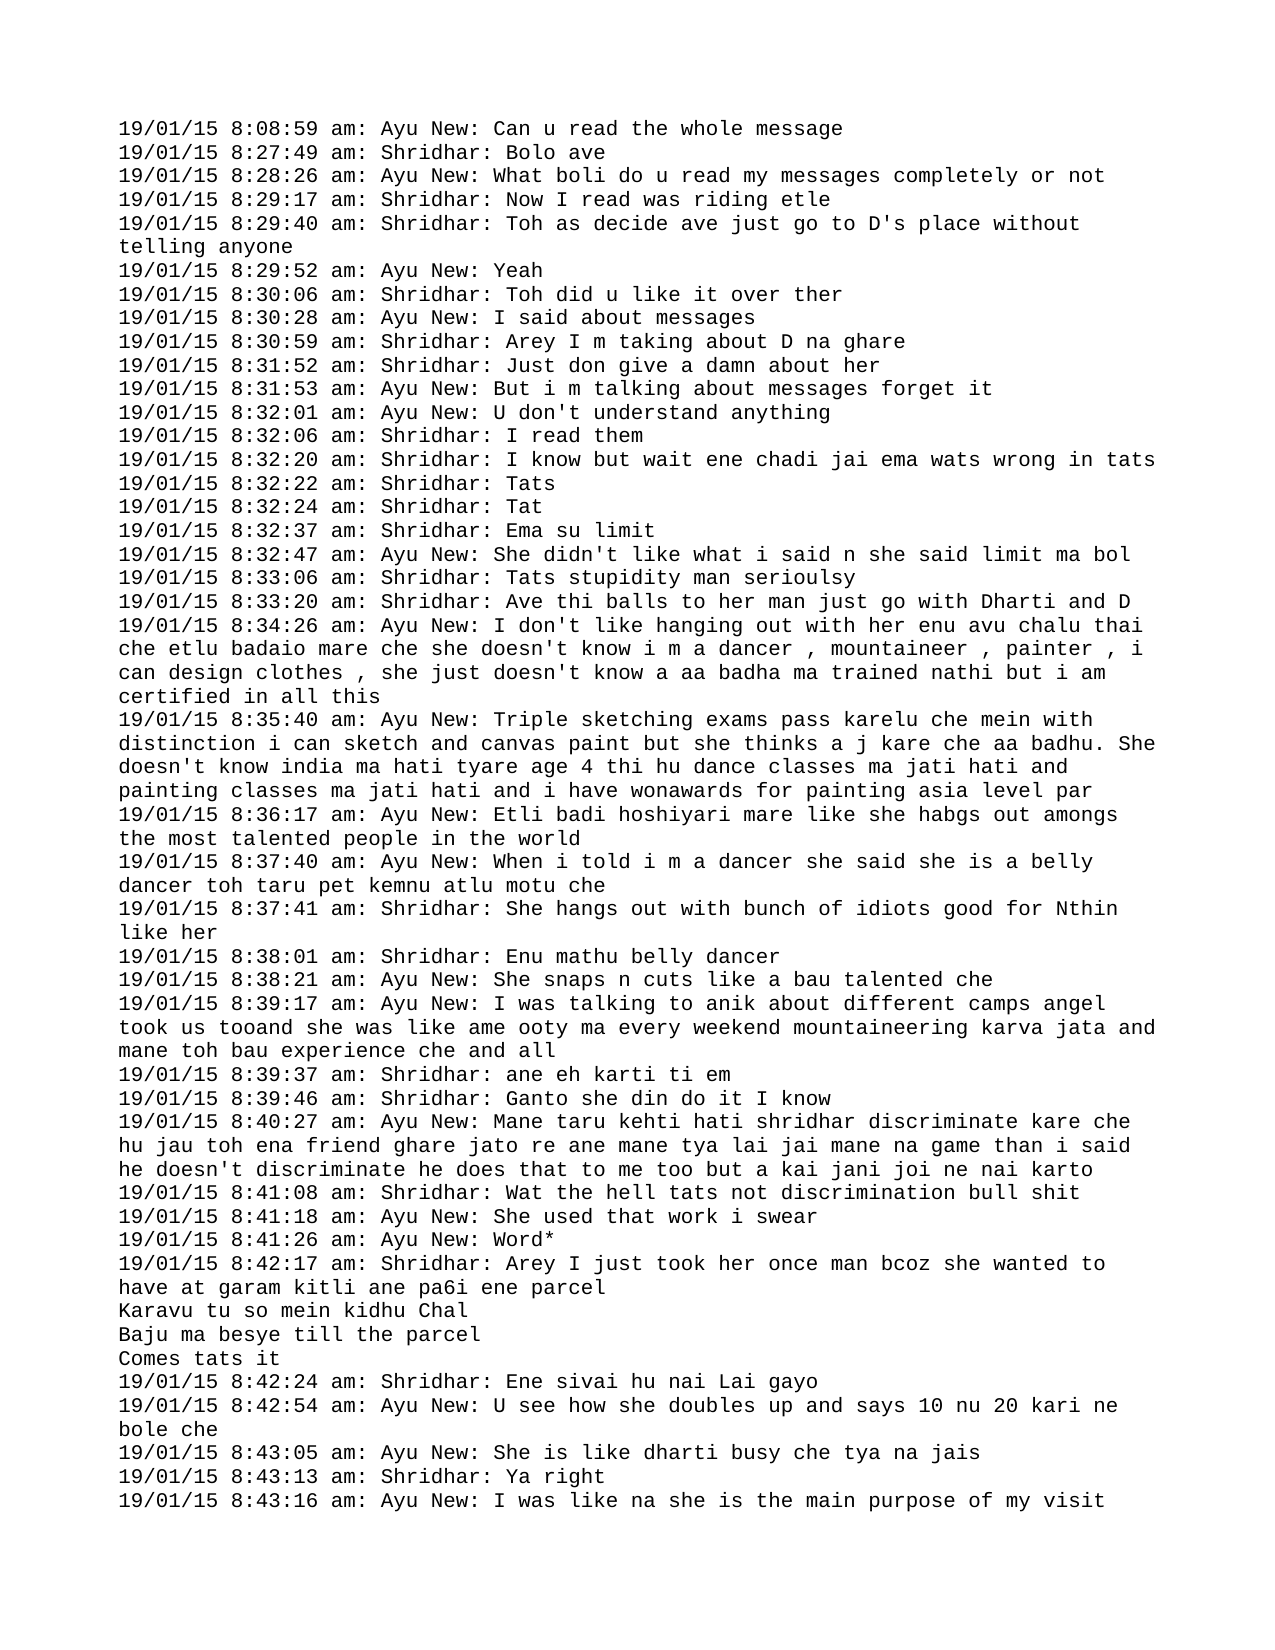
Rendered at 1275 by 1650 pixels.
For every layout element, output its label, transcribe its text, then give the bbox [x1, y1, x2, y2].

text 19/01/15 8:32:37 am: Shridhar: Ema su limit [118, 520, 1157, 544]
text 19/01/15 8:31:53 am: Ayu New: But i m talking about messages forget it [118, 378, 1157, 402]
text 19/01/15 8:39:17 am: Ayu New: I was talking to anik about different camps angel took us tooand she was like ame ooty ma every weekend mountaineering karva jata and mane toh bau experience che and all [118, 993, 1157, 1064]
text 19/01/15 8:32:22 am: Shridhar: Tats [118, 473, 1157, 496]
text 19/01/15 8:42:54 am: Ayu New: U see how she doubles up and says 10 nu 20 kari ne bole che [118, 1395, 1157, 1442]
text 19/01/15 8:42:24 am: Shridhar: Ene sivai hu nai Lai gayo [118, 1371, 1157, 1395]
text 19/01/15 8:30:28 am: Ayu New: I said about messages [118, 307, 1157, 331]
text 19/01/15 8:43:13 am: Shridhar: Ya right [118, 1466, 1157, 1489]
text 19/01/15 8:34:26 am: Ayu New: I don't like hanging out with her enu avu chalu thai che etlu badaio mare che she doesn't know i m a dancer , mountaineer , painter , i can design clothes , she just doesn't know a aa badha ma trained nathi but i am certified in all this [118, 615, 1157, 709]
text 19/01/15 8:38:21 am: Ayu New: She snaps n cuts like a bau talented che [118, 969, 1157, 993]
text 19/01/15 8:42:17 am: Shridhar: Arey I just took her once man bcoz she wanted to have at garam kitli ane pa6i ene parcel [118, 1253, 1157, 1300]
text 19/01/15 8:37:41 am: Shridhar: She hangs out with bunch of idiots good for Nthin like her [118, 898, 1157, 946]
text 19/01/15 8:29:52 am: Ayu New: Yeah [118, 260, 1157, 284]
text 19/01/15 8:38:01 am: Shridhar: Enu mathu belly dancer [118, 946, 1157, 969]
text 19/01/15 8:35:40 am: Ayu New: Triple sketching exams pass karelu che mein with distinction i can sketch and canvas paint but she thinks a j kare che aa badhu. She doesn't know india ma hati tyare age 4 thi hu dance classes ma jati hati and painting classes ma jati hati and i have wonawards for painting asia level par [118, 709, 1157, 804]
text 19/01/15 8:32:06 am: Shridhar: I read them [118, 426, 1157, 449]
text Karavu tu so mein kidhu Chal [118, 1300, 1157, 1324]
text 19/01/15 8:36:17 am: Ayu New: Etli badi hoshiyari mare like she habgs out amongs the most talented people in the world [118, 804, 1157, 851]
text 19/01/15 8:30:06 am: Shridhar: Toh did u like it over ther [118, 284, 1157, 307]
text 19/01/15 8:32:47 am: Ayu New: She didn't like what i said n she said limit ma bol [118, 544, 1157, 567]
text Baju ma besye till the parcel [118, 1324, 1157, 1348]
text 19/01/15 8:27:49 am: Shridhar: Bolo ave [118, 142, 1157, 165]
text 19/01/15 8:08:59 am: Ayu New: Can u read the whole message [118, 118, 1157, 142]
text 19/01/15 8:32:24 am: Shridhar: Tat [118, 496, 1157, 520]
text 19/01/15 8:32:20 am: Shridhar: I know but wait ene chadi jai ema wats wrong in tats [118, 449, 1157, 473]
text Comes tats it [118, 1348, 1157, 1371]
text 19/01/15 8:29:17 am: Shridhar: Now I read was riding etle [118, 189, 1157, 213]
text 19/01/15 8:43:05 am: Ayu New: She is like dharti busy che tya na jais [118, 1442, 1157, 1466]
text 19/01/15 8:40:27 am: Ayu New: Mane taru kehti hati shridhar discriminate kare che hu jau toh ena friend ghare jato re ane mane tya lai jai mane na game than i said he doesn't discriminate he does that to me too but a kai jani joi ne nai karto [118, 1111, 1157, 1182]
text 19/01/15 8:39:37 am: Shridhar: ane eh karti ti em [118, 1064, 1157, 1088]
text 19/01/15 8:28:26 am: Ayu New: What boli do u read my messages completely or not [118, 165, 1157, 189]
text 19/01/15 8:30:59 am: Shridhar: Arey I m taking about D na ghare [118, 331, 1157, 354]
text 19/01/15 8:37:40 am: Ayu New: When i told i m a dancer she said she is a belly dancer toh taru pet kemnu atlu motu che [118, 851, 1157, 898]
text 19/01/15 8:31:52 am: Shridhar: Just don give a damn about her [118, 354, 1157, 378]
text 19/01/15 8:32:01 am: Ayu New: U don't understand anything [118, 402, 1157, 426]
text 19/01/15 8:41:08 am: Shridhar: Wat the hell tats not discrimination bull shit [118, 1182, 1157, 1206]
text 19/01/15 8:33:20 am: Shridhar: Ave thi balls to her man just go with Dharti and D [118, 591, 1157, 615]
text 19/01/15 8:41:18 am: Ayu New: She used that work i swear [118, 1206, 1157, 1229]
text 19/01/15 8:43:16 am: Ayu New: I was like na she is the main purpose of my visit [118, 1489, 1157, 1513]
text 19/01/15 8:29:40 am: Shridhar: Toh as decide ave just go to D's place without telling anyone [118, 213, 1157, 260]
text 19/01/15 8:41:26 am: Ayu New: Word* [118, 1229, 1157, 1253]
text 19/01/15 8:39:46 am: Shridhar: Ganto she din do it I know [118, 1088, 1157, 1111]
text 19/01/15 8:33:06 am: Shridhar: Tats stupidity man serioulsy [118, 567, 1157, 591]
